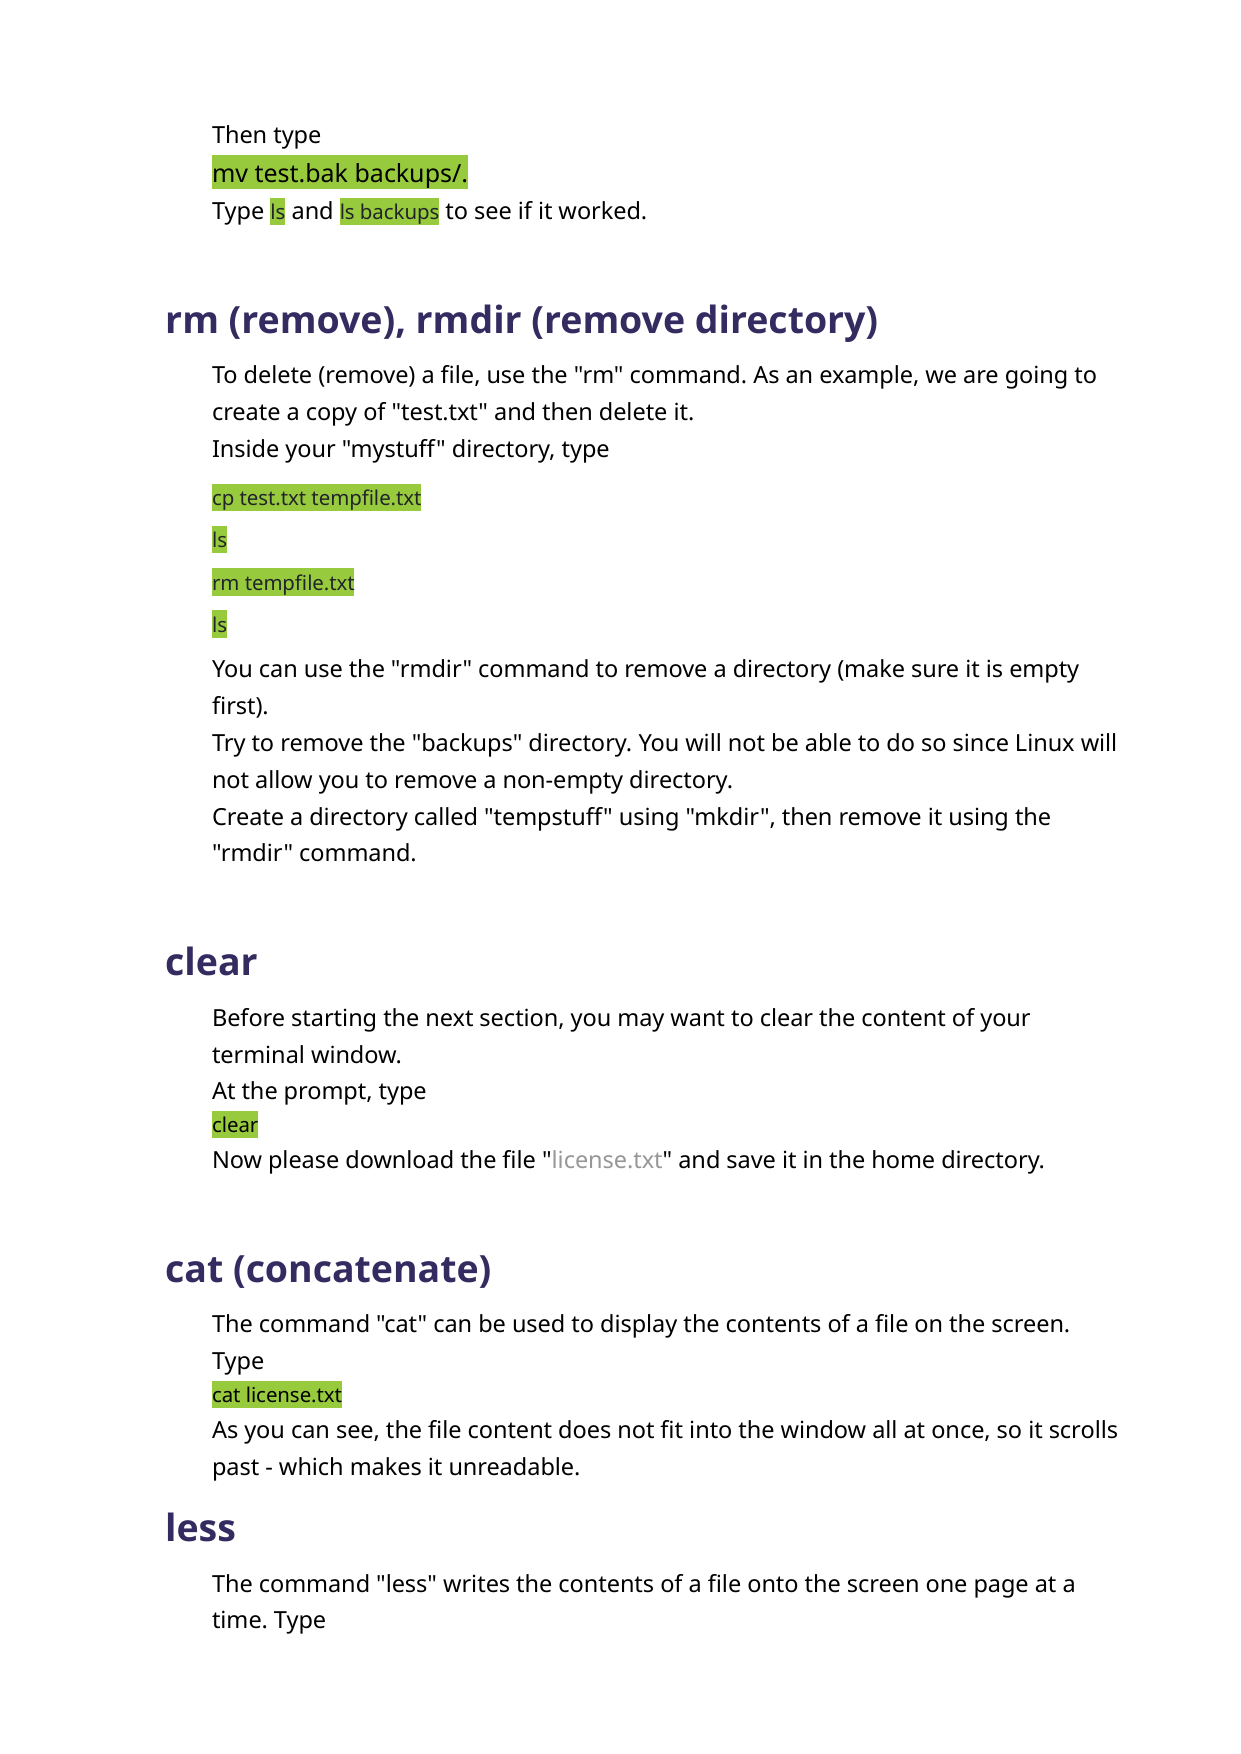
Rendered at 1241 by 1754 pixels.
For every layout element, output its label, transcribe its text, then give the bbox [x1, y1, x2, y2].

text The command "cat" can be used to display the contents of a file on the screen. Type cat license.txt As you can see, the file content does not fit into the window all at once, so it scrolls past - which makes it unreadable. [212, 1308, 1122, 1482]
subtitle less [165, 1501, 1122, 1552]
text ls [212, 526, 1122, 553]
text Then type mv test.bak backups/. Type ls and ls backups to see if it worked. [212, 118, 1122, 226]
text Before starting the next section, you may want to clear the content of your terminal window. At the prompt, type clear Now please download the file "license.txt" and save it in the home directory. [212, 1001, 1122, 1175]
subtitle rm (remove), rmdir (remove directory) [165, 293, 1122, 344]
text ls [212, 610, 1122, 638]
text To delete (remove) a file, use the "rm" command. As an example, we are going to create a copy of "test.txt" and then delete it. Inside your "mystuff" directory, type [212, 359, 1122, 464]
text The command "less" writes the contents of a file onto the screen one page at a time. Type [212, 1567, 1122, 1636]
text cp test.txt tempfile.txt [212, 483, 1122, 511]
subtitle clear [165, 936, 1122, 987]
text You can use the "rmdir" command to remove a directory (make sure it is empty first). Try to remove the "backups" directory. You will not be able to do so since Linux will not allow you to remove a non-empty directory. Create a directory called "tempstuff" using "mkdir", then remove it using the "rmdir" command. [212, 653, 1122, 868]
text rm tempfile.txt [212, 568, 1122, 596]
subtitle cat (concatenate) [165, 1242, 1122, 1293]
